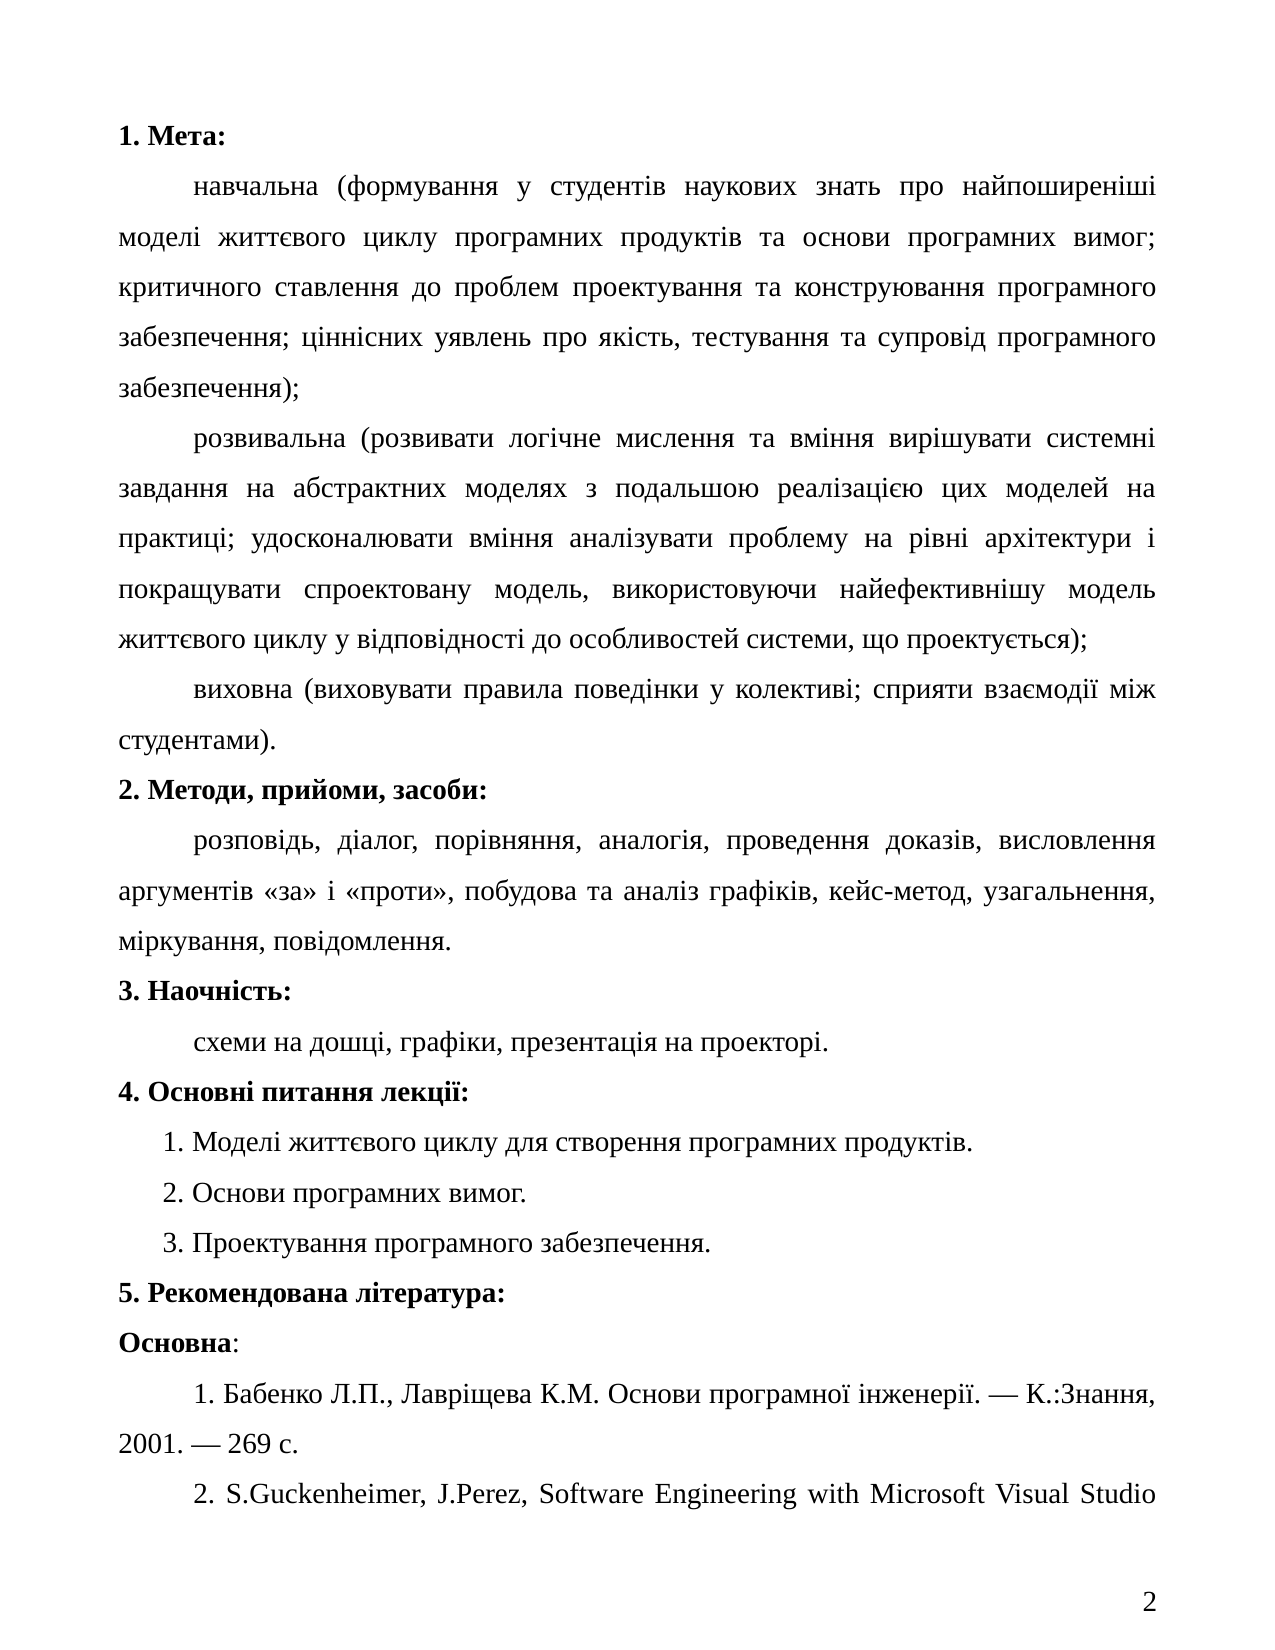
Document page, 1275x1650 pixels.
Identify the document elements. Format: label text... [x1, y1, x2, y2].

text 5. Рекомендована література: [118, 1275, 1157, 1309]
text схеми на дошці, графіки, презентація на проекторі. [118, 1024, 1157, 1057]
list Моделі життєвого циклу для створення програмних продуктів. [162, 1124, 1157, 1158]
text 2. Методи, прийоми, засоби: [118, 772, 1157, 806]
text 1. Бабенко Л.П., Лавріщева К.М. Основи програмної інженерії. — К.:Знання, 2001. — 269 с. [118, 1376, 1157, 1460]
text 4. Основні питання лекції: [118, 1074, 1157, 1108]
text 2. S.Guckenheimer, J.Perez, Software Engineering with Microsoft Visual Studio [118, 1477, 1157, 1510]
text виховна (виховувати правила поведінки у колективі; сприяти взаємодії між студентами). [118, 672, 1157, 755]
text навчальна (формування у студентів наукових знать про найпоширеніші моделі життєвого циклу програмних продуктів та основи програмних вимог; критичного ставлення до проблем проектування та конструювання програмного забезпечення; ціннісних уявлень про якість, тестування та супровід програмного забезпечення); [118, 168, 1157, 403]
text розвивальна (розвивати логічне мислення та вміння вирішувати системні завдання на абстрактних моделях з подальшою реалізацією цих моделей на практиці; удосконалювати вміння аналізувати проблему на рівні архітектури і покращувати спроектовану модель, використовуючи найефективнішу модель життєвого циклу у відповідності до особливостей системи, що проектується); [118, 420, 1157, 655]
text 3. Наочність: [118, 973, 1157, 1007]
list Проектування програмного забезпечення. [162, 1225, 1157, 1258]
list Основи програмних вимог. [162, 1175, 1157, 1208]
text розповідь, діалог, порівняння, аналогія, проведення доказів, висловлення аргументів «за» і «проти», побудова та аналіз графіків, кейс-метод, узагальнення, міркування, повідомлення. [118, 822, 1157, 957]
text 1. Мета: [118, 118, 1157, 152]
text Основна: [118, 1326, 1157, 1359]
